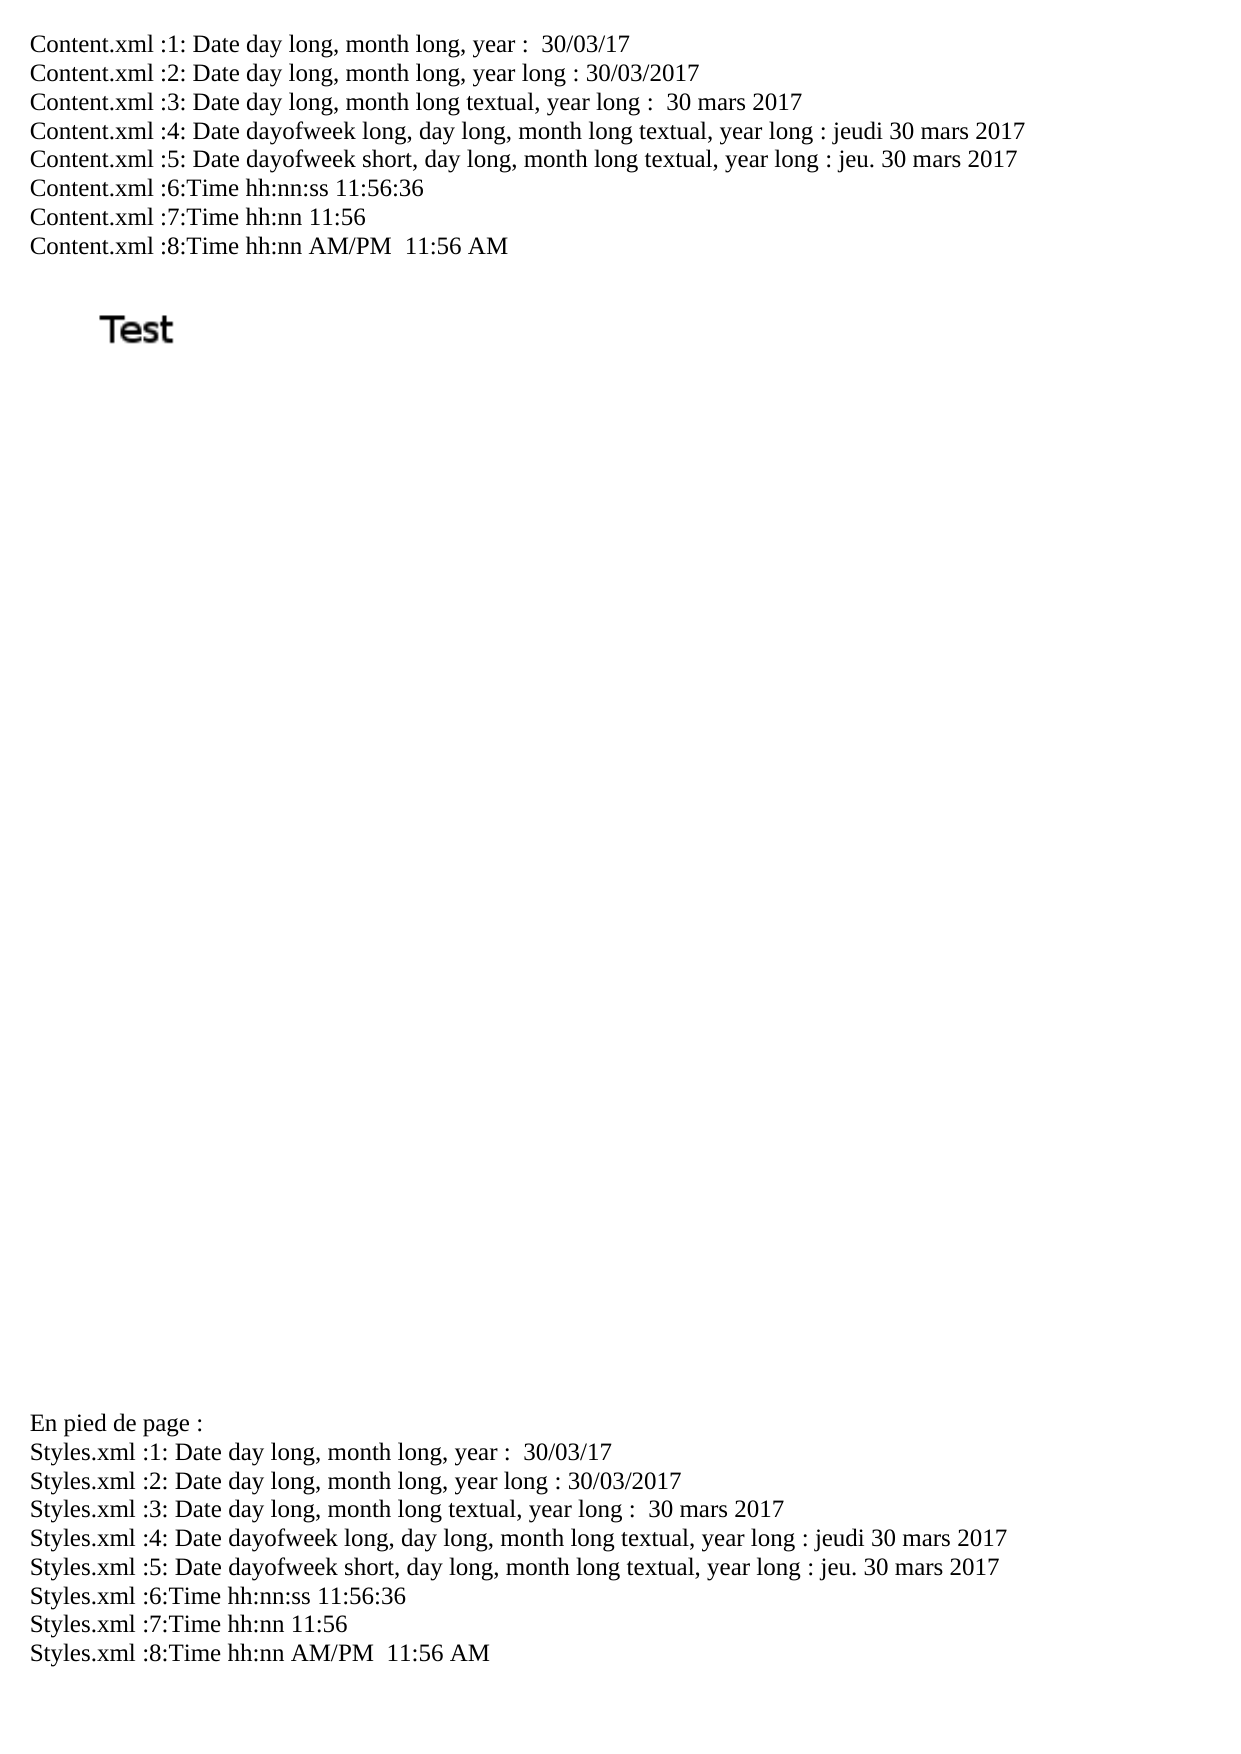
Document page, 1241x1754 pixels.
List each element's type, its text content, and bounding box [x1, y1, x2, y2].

text Content.xml :1: Date day long, month long, year : 30/03/17 [29, 29, 1211, 58]
text Content.xml :8:Time hh:nn AM/PM 11:56 AM [29, 231, 1211, 259]
text Content.xml :4: Date dayofweek long, day long, month long textual, year long : jeudi 30 mars 2017 [29, 116, 1211, 144]
text Content.xml :6:Time hh:nn:ss 11:56:36 [29, 173, 1211, 202]
text Content.xml :2: Date day long, month long, year long : 30/03/2017 [29, 58, 1211, 87]
text Content.xml :7:Time hh:nn 11:56 [29, 202, 1211, 231]
text Content.xml :3: Date day long, month long textual, year long : 30 mars 2017 [29, 87, 1211, 116]
picture [73, 293, 282, 398]
text Content.xml :5: Date dayofweek short, day long, month long textual, year long : jeu. 30 mars 2017 [29, 144, 1211, 173]
